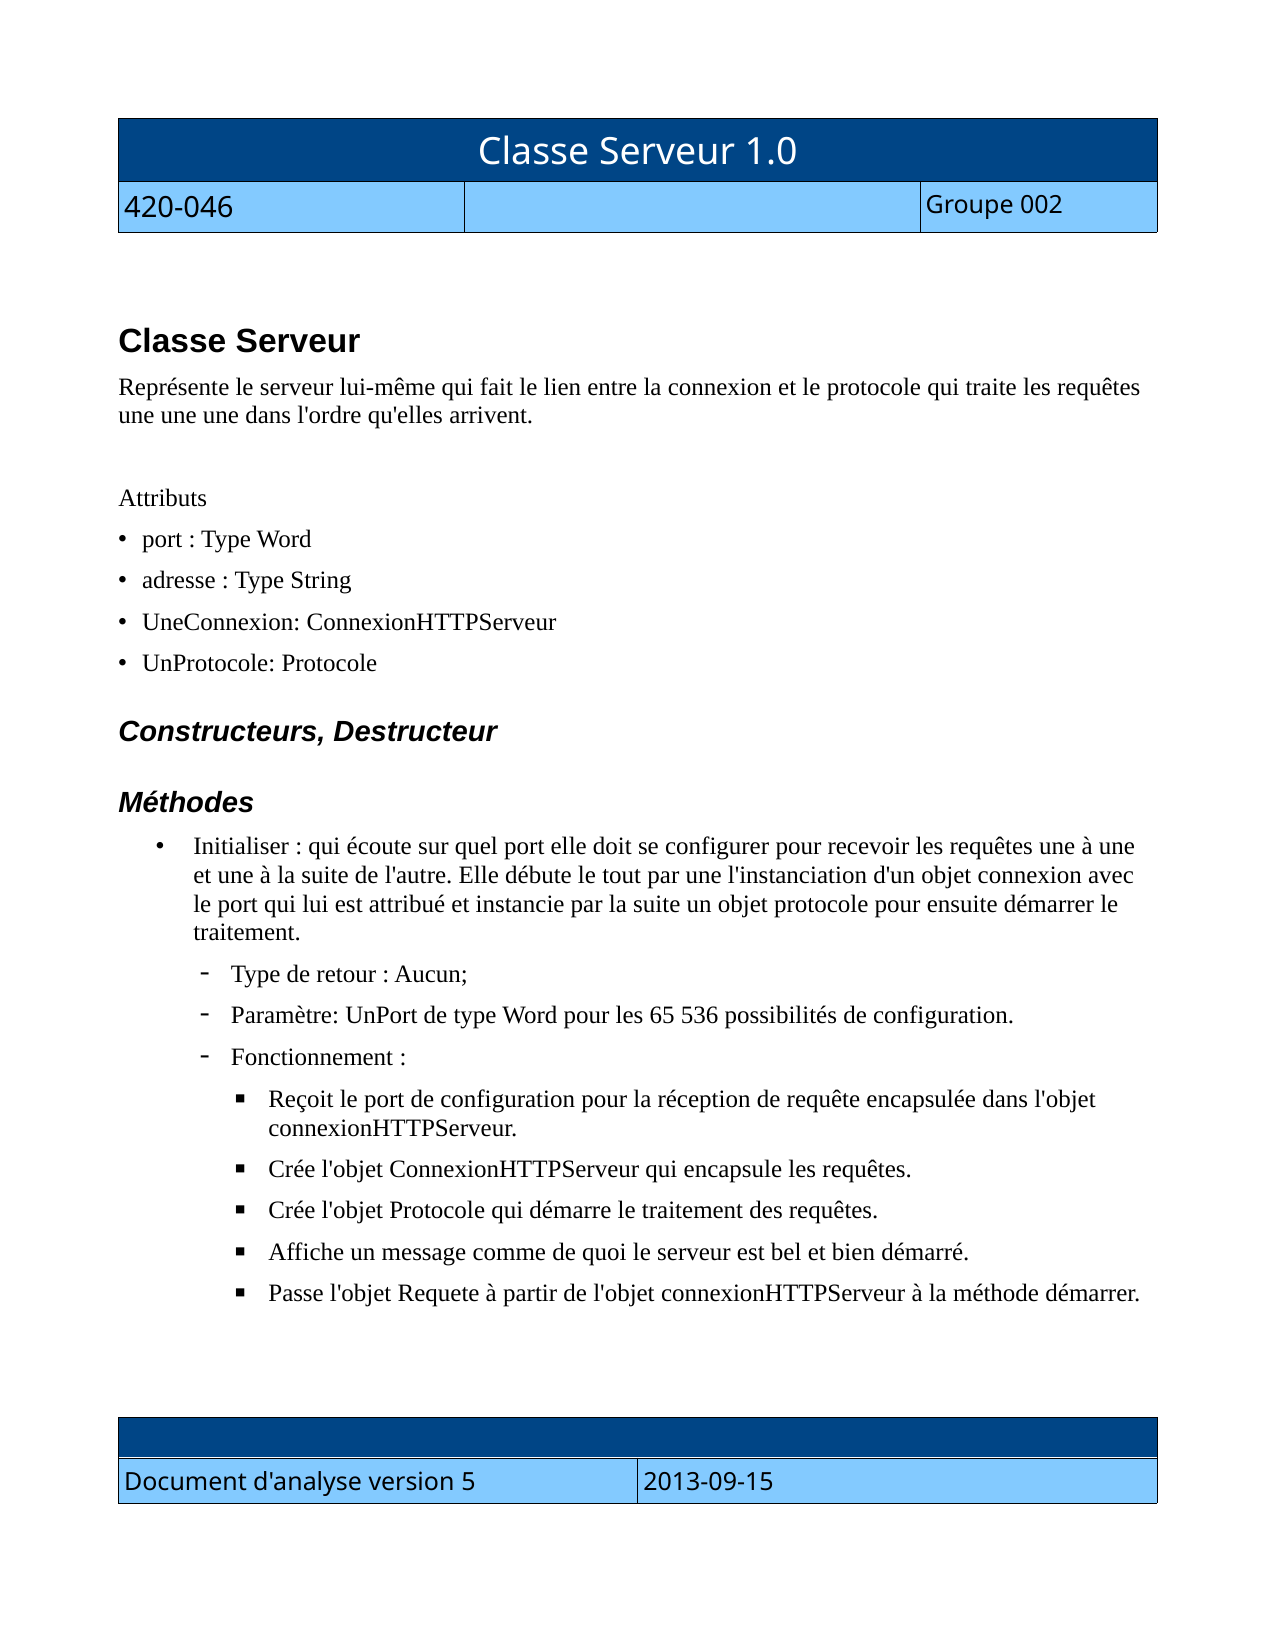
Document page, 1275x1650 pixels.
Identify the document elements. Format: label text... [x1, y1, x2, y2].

list Fonctionnement : [193, 1042, 1157, 1072]
list UneConnexion: ConnexionHTTPServeur [118, 607, 1157, 635]
subtitle Constructeurs, Destructeur [118, 714, 1157, 748]
list UnProtocole: Protocole [118, 648, 1157, 677]
text Attributs [118, 483, 1157, 512]
list Type de retour : Aucun; [193, 959, 1157, 988]
text Représente le serveur lui-même qui fait le lien entre la connexion et le protocole qui traite les requêtes une une une dans l'ordre qu'elles arrivent. [118, 372, 1157, 429]
list Reçoit le port de configuration pour la réception de requête encapsulée dans l'objet connexionHTTPServeur. [231, 1084, 1157, 1142]
list port : Type Word [118, 524, 1157, 553]
subtitle Méthodes [118, 785, 1157, 819]
list Affiche un message comme de quoi le serveur est bel et bien démarré. [231, 1237, 1157, 1265]
list Passe l'objet Requete à partir de l'objet connexionHTTPServeur à la méthode démarrer. [231, 1278, 1157, 1307]
list adresse : Type String [118, 565, 1157, 594]
list Initialiser : qui écoute sur quel port elle doit se configurer pour recevoir les requêtes une à une et une à la suite de l'autre. Elle débute le tout par une l'instanciation d'un objet connexion avec le port qui lui est attribué et instancie par la suite un objet protocole pour ensuite démarrer le traitement. [156, 831, 1157, 946]
list Crée l'objet ConnexionHTTPServeur qui encapsule les requêtes. [231, 1154, 1157, 1183]
subtitle Classe Serveur [118, 321, 1157, 359]
list Crée l'objet Protocole qui démarre le traitement des requêtes. [231, 1195, 1157, 1224]
list Paramètre: UnPort de type Word pour les 65 536 possibilités de configuration. [193, 1001, 1157, 1030]
